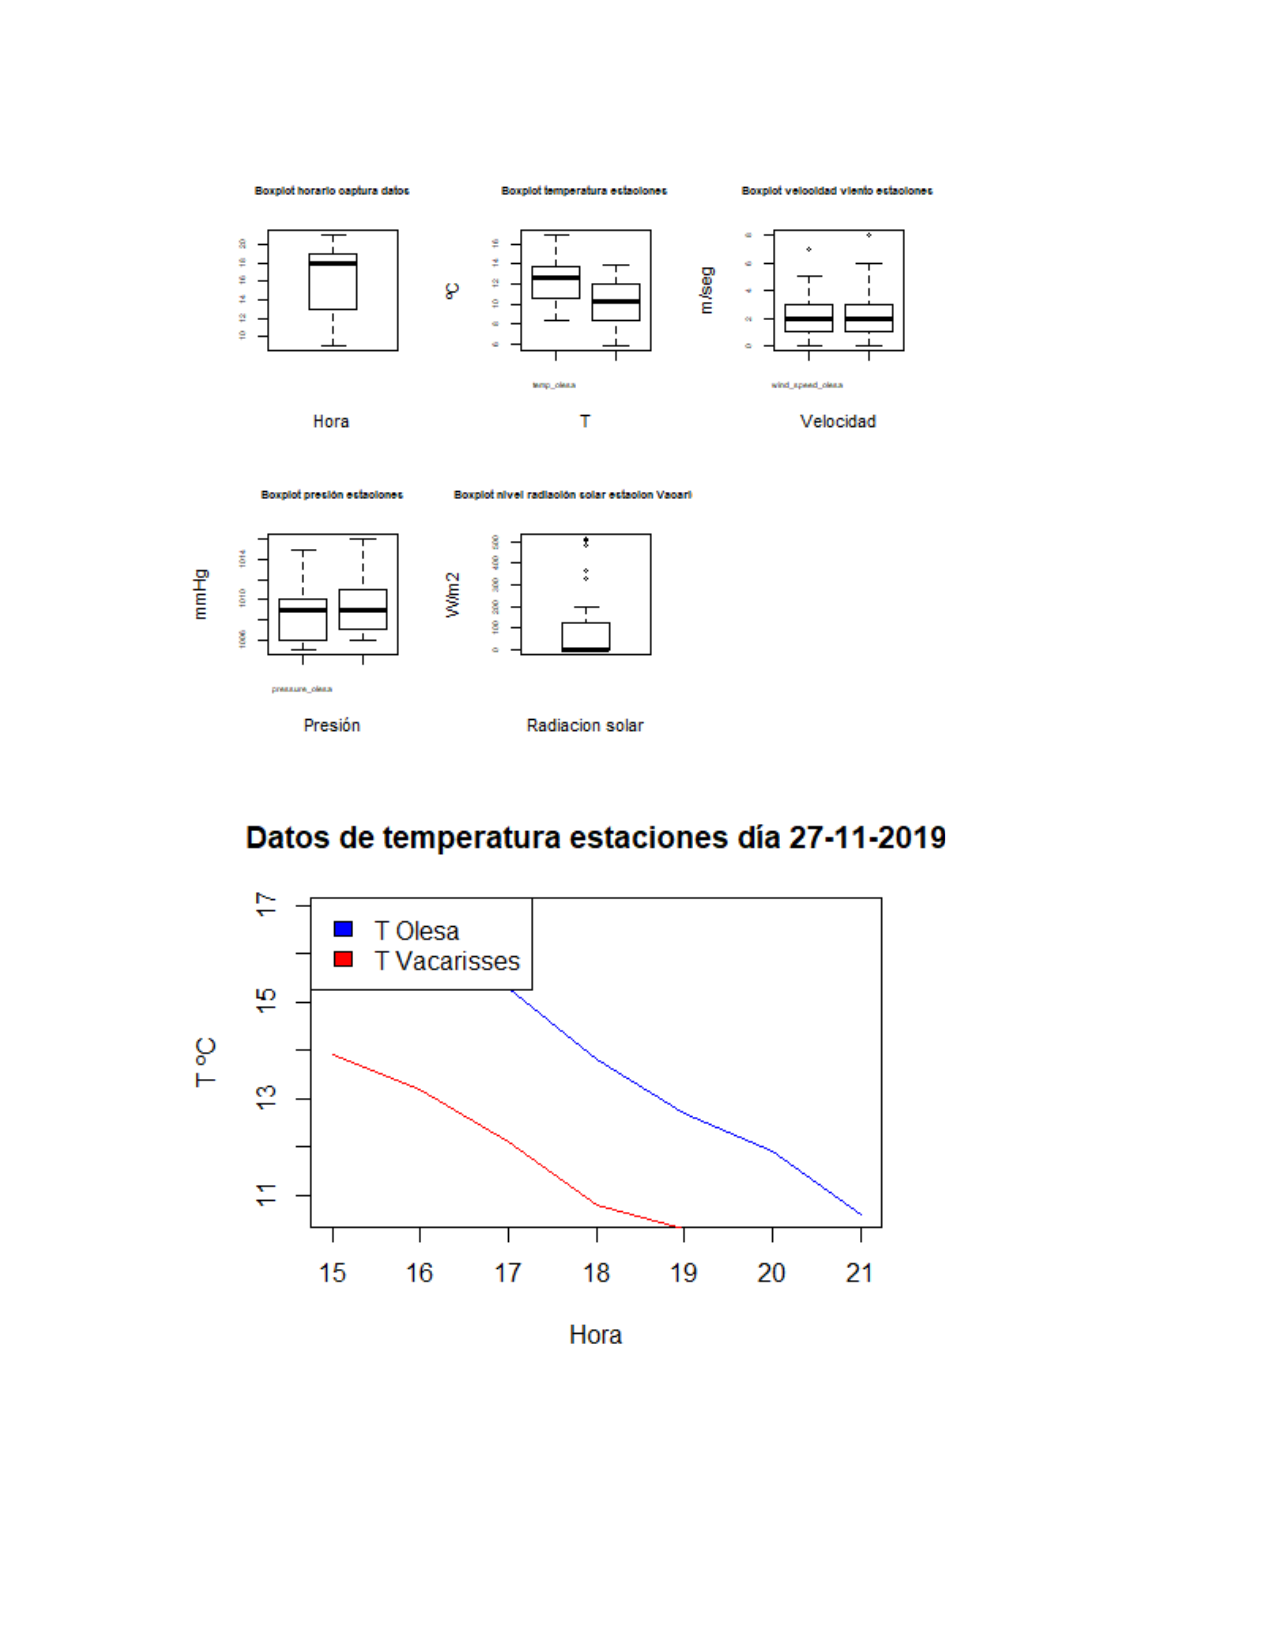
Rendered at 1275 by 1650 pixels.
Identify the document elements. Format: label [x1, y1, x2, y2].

picture [187, 150, 946, 757]
picture [187, 775, 946, 1382]
